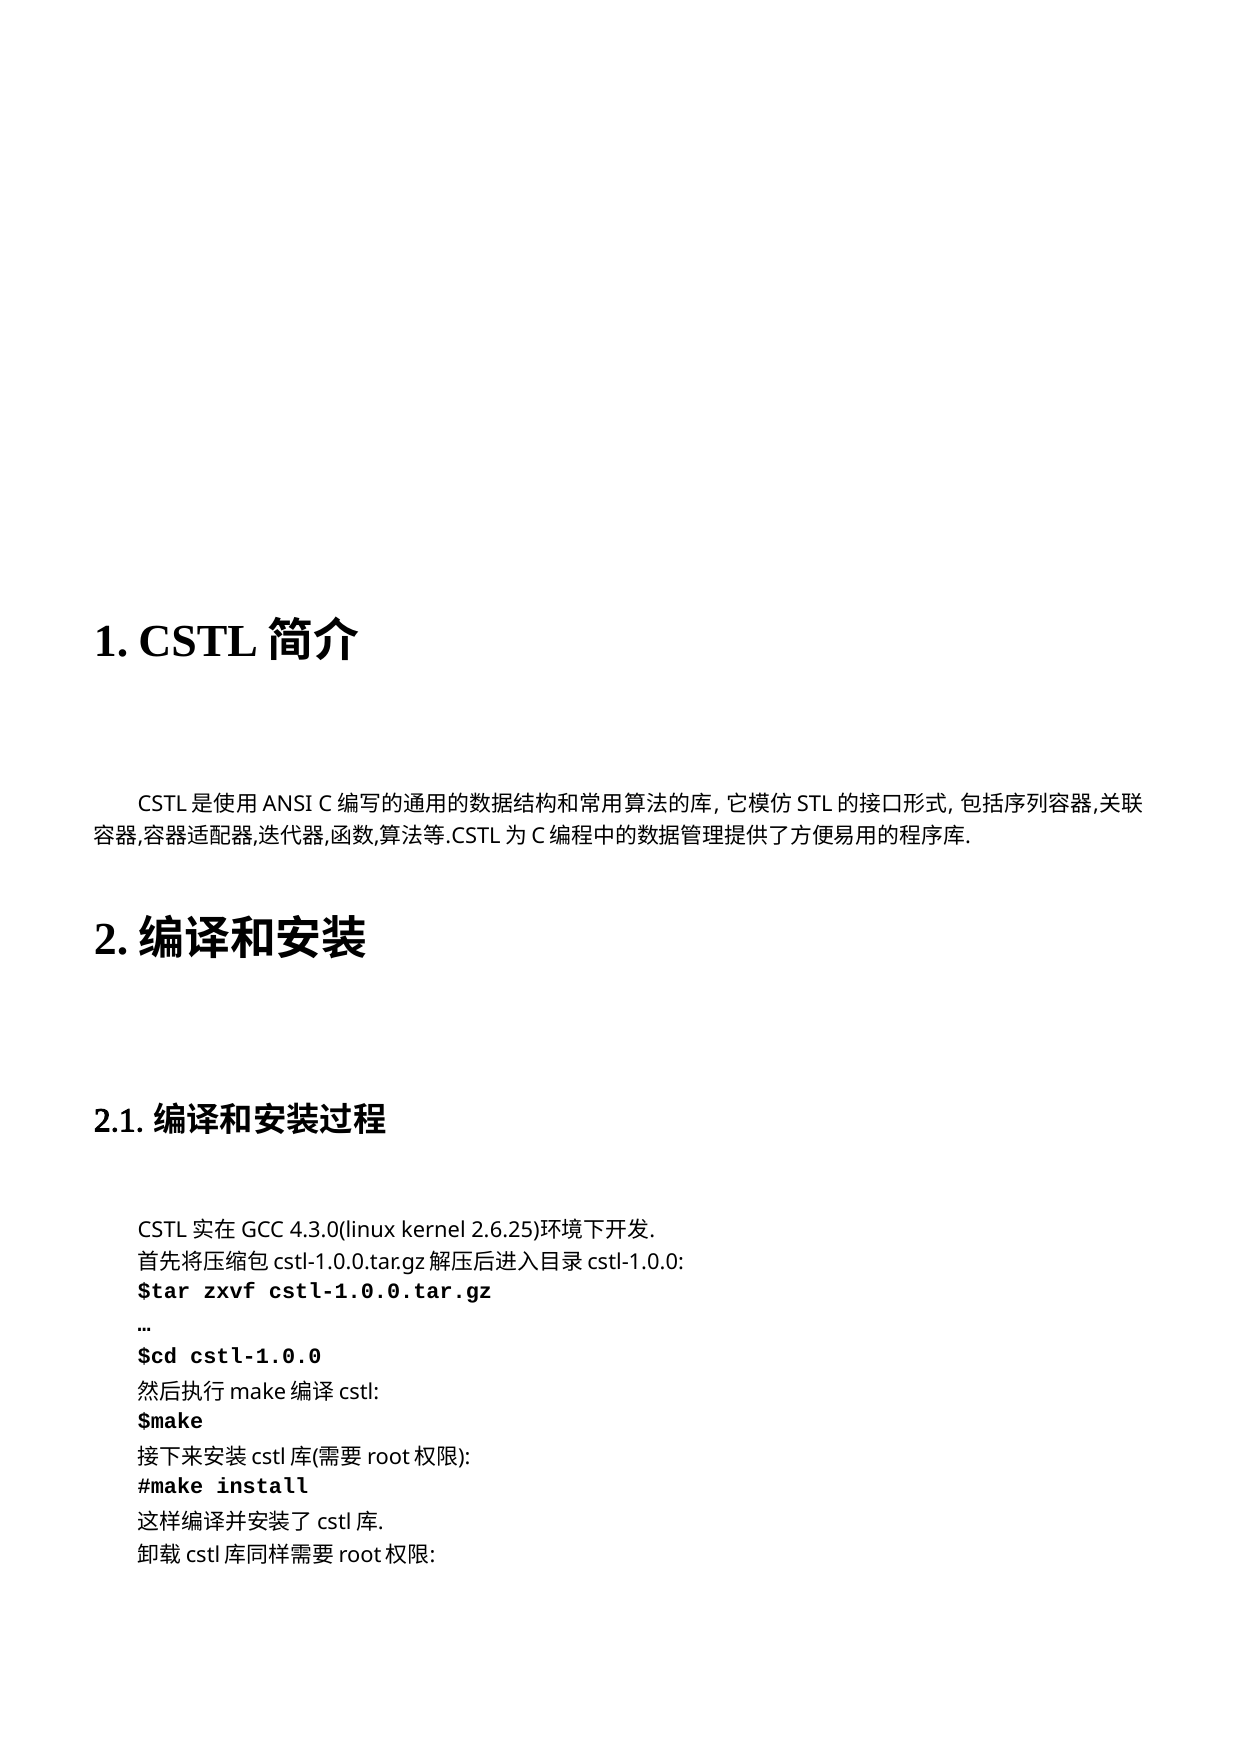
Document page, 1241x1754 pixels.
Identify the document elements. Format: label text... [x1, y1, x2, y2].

text $cd cstl-1.0.0 [94, 1341, 1144, 1374]
subtitle 编译和安装过程 [94, 1084, 1144, 1149]
text 然后执行make编译cstl: [94, 1374, 1144, 1406]
text … [94, 1309, 1144, 1341]
text CSTL是使用ANSI C编写的通用的数据结构和常用算法的库, 它模仿STL的接口形式, 包括序列容器,关联容器,容器适配器,迭代器,函数,算法等.CSTL为C编程中的数据管理提供了方便易用的程序库. [94, 786, 1144, 851]
subtitle 编译和安装 [94, 886, 1144, 983]
text 卸载cstl库同样需要root权限: [94, 1536, 1144, 1569]
text #make install [94, 1471, 1144, 1504]
subtitle CSTL简介 [94, 587, 1144, 685]
text $make [94, 1406, 1144, 1439]
text $tar zxvf cstl-1.0.0.tar.gz [94, 1276, 1144, 1309]
text CSTL 实在GCC 4.3.0(linux kernel 2.6.25)环境下开发. [94, 1211, 1144, 1244]
text 首先将压缩包cstl-1.0.0.tar.gz解压后进入目录cstl-1.0.0: [94, 1244, 1144, 1276]
text 接下来安装cstl库(需要root权限): [94, 1439, 1144, 1471]
text 这样编译并安装了cstl库. [94, 1504, 1144, 1536]
